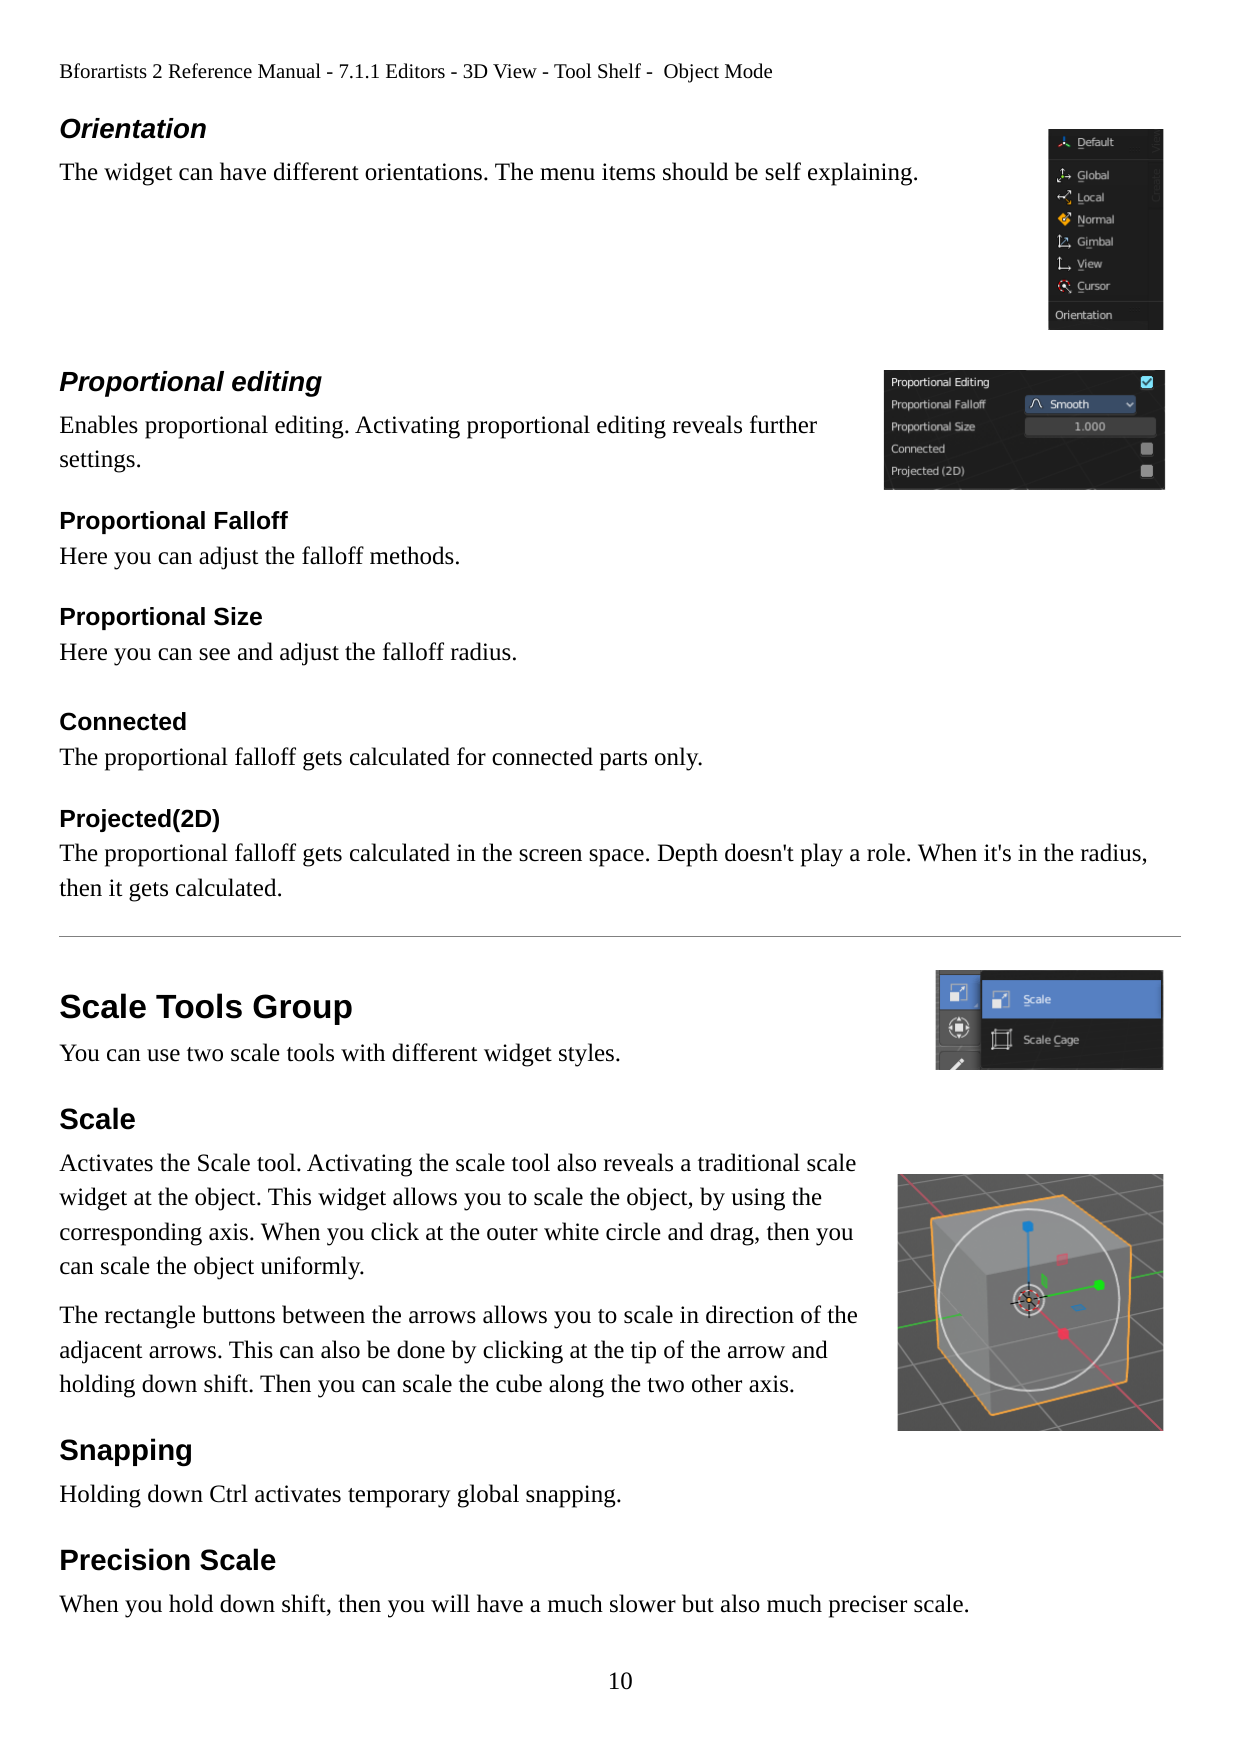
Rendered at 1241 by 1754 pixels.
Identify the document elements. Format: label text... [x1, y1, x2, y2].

text The proportional falloff gets calculated for connected parts only. [59, 742, 1181, 771]
subtitle Orientation [59, 113, 1181, 144]
subtitle Connected [59, 707, 1181, 736]
picture [935, 970, 1164, 1070]
text The rectangle buttons between the arrows allows you to scale in direction of the adjacent arrows. This can also be done by clicking at the tip of the arrow and holding down shift. Then you can scale the cube along the two other axis. [59, 1301, 897, 1398]
text When you hold down shift, then you will have a much slower but also much preciser scale. [59, 1589, 1181, 1618]
picture [1048, 129, 1164, 330]
text The widget can have different orientations. The menu items should be self explaining. [59, 157, 1048, 186]
subtitle Scale Tools Group [59, 987, 935, 1026]
text You can use two scale tools with different widget styles. [59, 1038, 935, 1067]
text The proportional falloff gets calculated in the screen space. Depth doesn't play a role. When it's in the radius, then it gets calculated. [59, 838, 1181, 902]
subtitle Proportional Falloff [59, 506, 1181, 535]
subtitle Precision Scale [59, 1543, 1181, 1577]
subtitle Scale [59, 1102, 1181, 1136]
subtitle Proportional editing [59, 366, 1181, 398]
picture [883, 370, 1166, 490]
text Activates the Scale tool. Activating the scale tool also reveals a traditional scale widget at the object. This widget allows you to scale the object, by using the corresponding axis. When you click at the outer white circle and drag, then you can scale the object uniformly. [59, 1148, 1181, 1280]
subtitle Snapping [59, 1433, 1181, 1467]
text Here you can see and adjust the falloff radius. [59, 637, 1181, 666]
text Holding down Ctrl activates temporary global snapping. [59, 1479, 1181, 1508]
subtitle [1164, 987, 1181, 1026]
text Here you can adjust the falloff methods. [59, 541, 1181, 570]
subtitle Proportional Size [59, 602, 1181, 631]
picture [897, 1174, 1164, 1431]
text Enables proportional editing. Activating proportional editing reveals further settings. [59, 410, 883, 473]
subtitle Projected(2D) [59, 804, 1181, 832]
